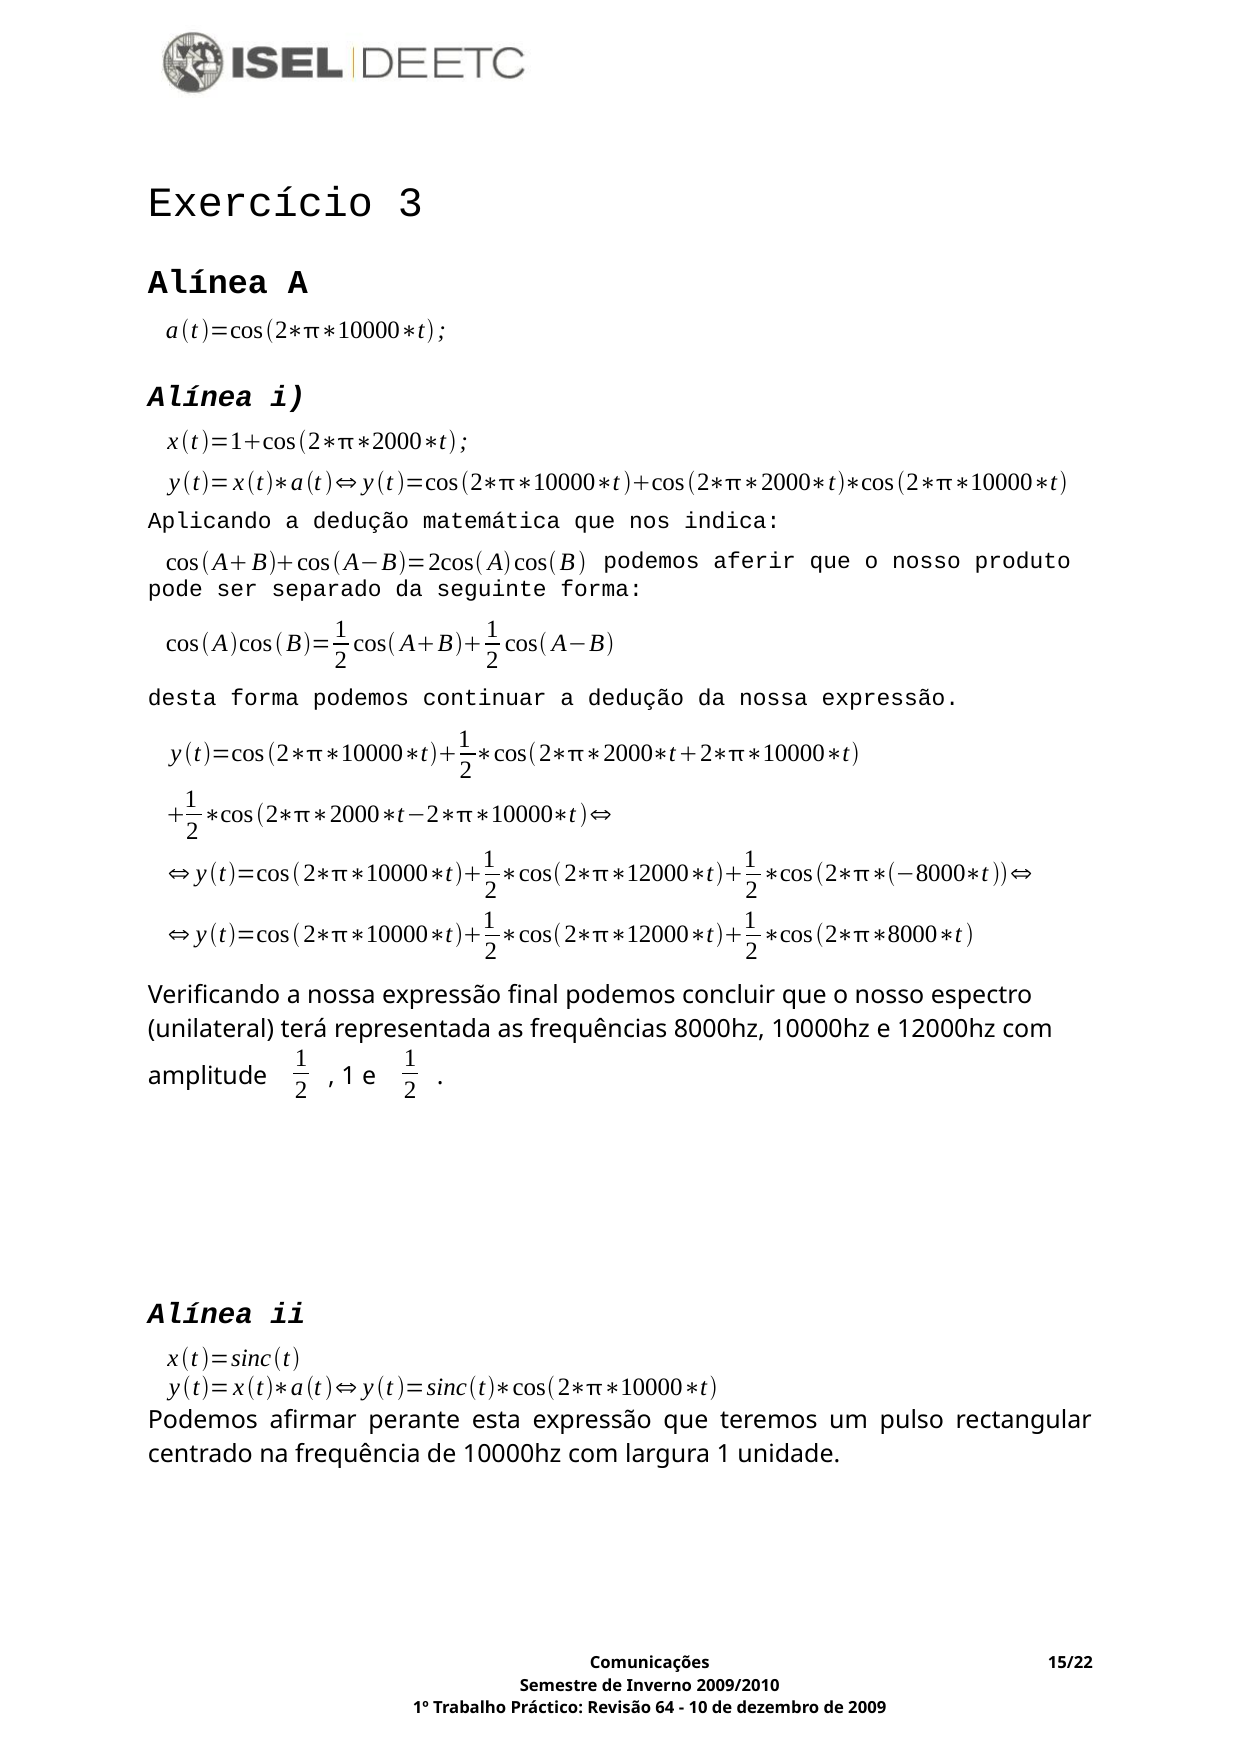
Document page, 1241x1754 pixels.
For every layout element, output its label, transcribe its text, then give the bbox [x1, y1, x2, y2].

text Podemos afirmar perante esta expressão que teremos um pulso rectangular centrado na frequência de 10000hz com largura 1 unidade. [148, 1402, 1093, 1470]
text amplitude , 1 e . [148, 1045, 1093, 1104]
subtitle Exercício 3 [148, 181, 1093, 228]
subtitle Alínea ii [148, 1299, 1093, 1332]
text Verificando a nossa expressão final podemos concluir que o nosso espectro [148, 977, 1093, 1011]
text Aplicando a dedução matemática que nos indica: [148, 510, 1093, 536]
text (unilateral) terá representada as frequências 8000hz, 10000hz e 12000hz com [148, 1011, 1093, 1045]
subtitle Alínea A [148, 266, 1093, 304]
picture [153, 17, 555, 118]
text desta forma podemos continuar a dedução da nossa expressão. [148, 687, 1093, 713]
subtitle Alínea i) [148, 382, 1093, 415]
text podemos aferir que o nosso produto pode ser separado da seguinte forma: [148, 548, 1093, 603]
